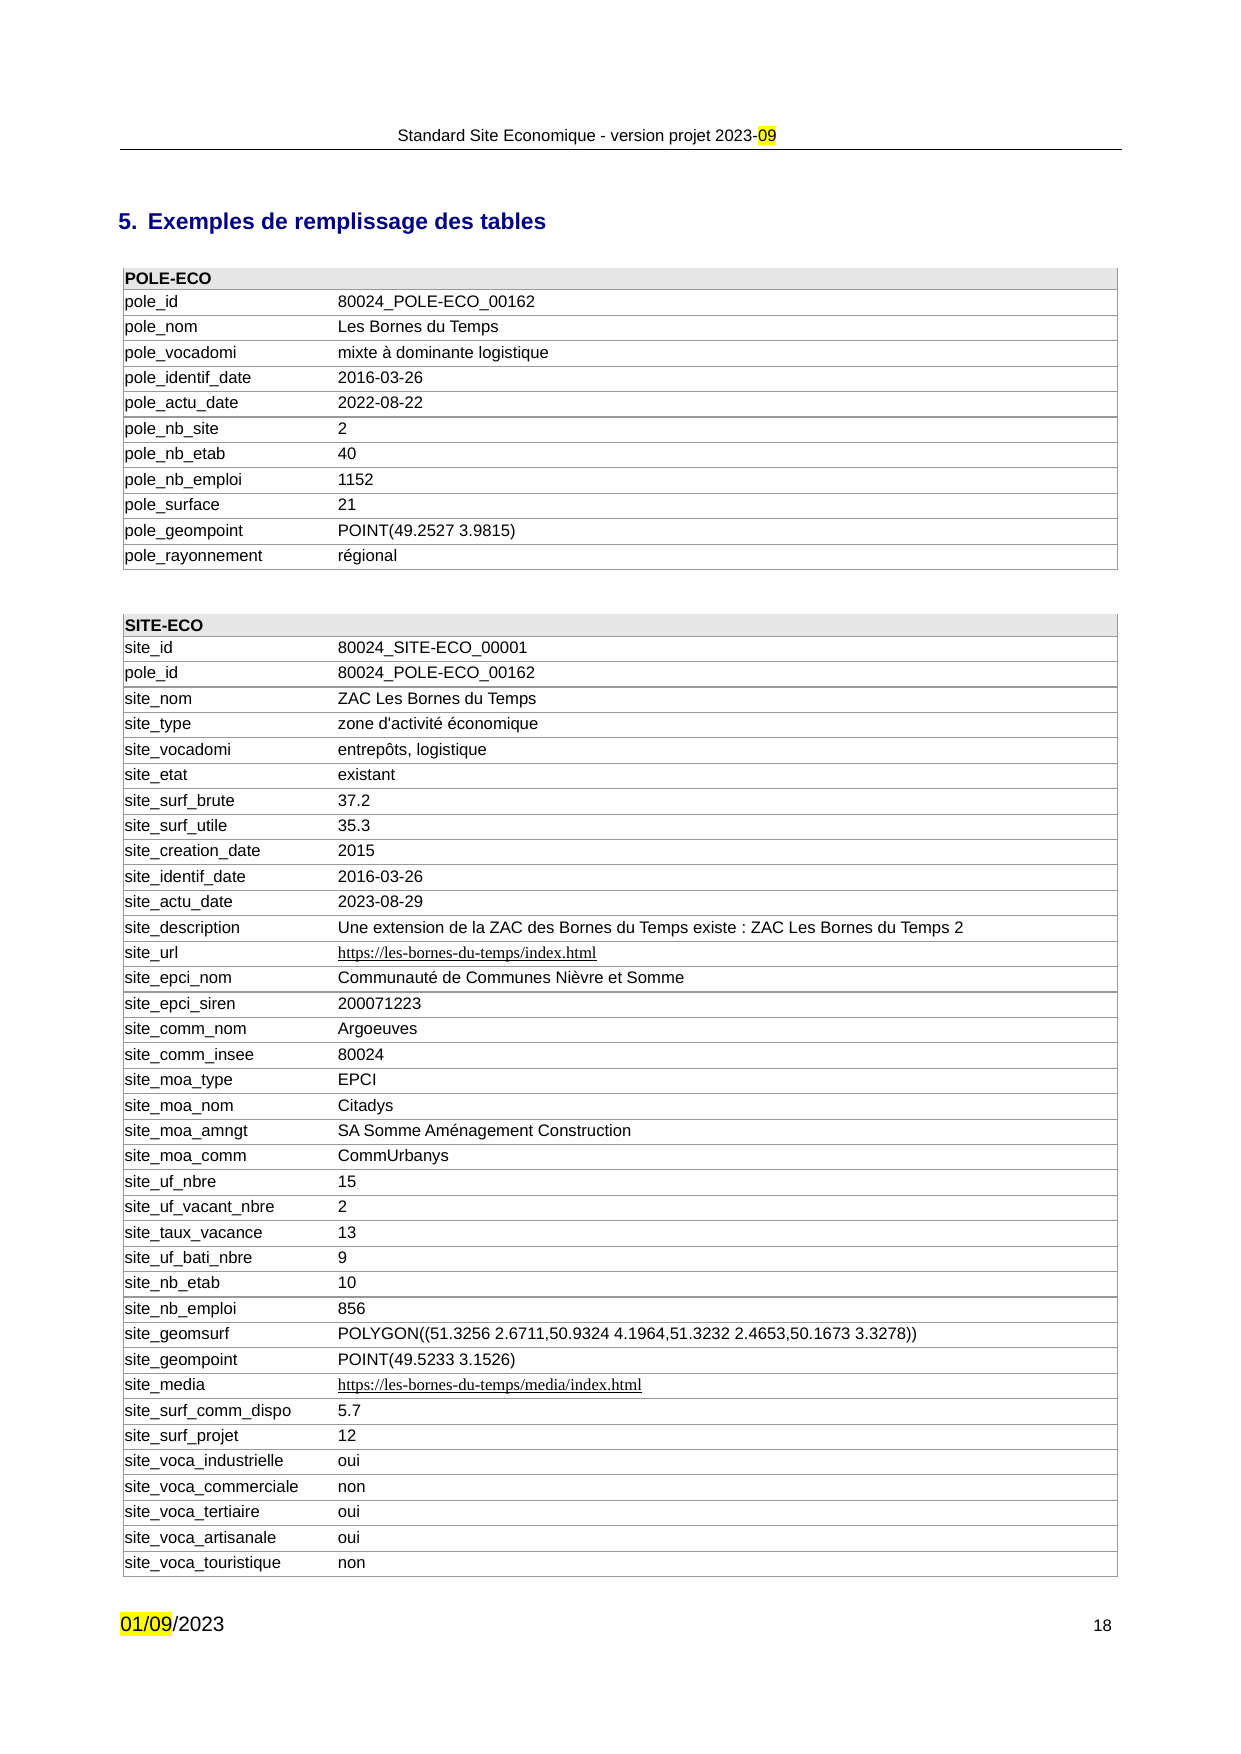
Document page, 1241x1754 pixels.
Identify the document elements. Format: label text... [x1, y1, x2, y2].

table_cell 5.7 [337, 1399, 1117, 1423]
table_cell site_vocadomi [124, 738, 337, 763]
table_cell oui [337, 1526, 1117, 1551]
table_cell site_epci_siren [124, 993, 337, 1017]
table_cell site_creation_date [124, 840, 337, 864]
table_cell 2022-08-22 [337, 392, 1117, 416]
table_cell 12 [337, 1425, 1117, 1449]
table_cell 21 [337, 494, 1117, 518]
table_cell 2015 [337, 840, 1117, 864]
table_header [337, 614, 1117, 636]
table_cell site_nom [124, 688, 337, 712]
table_cell POINT(49.2527 3.9815) [337, 519, 1117, 543]
table_cell site_voca_commerciale [124, 1475, 337, 1500]
table_cell pole_identif_date [124, 367, 337, 391]
table_cell site_media [124, 1374, 337, 1398]
table_cell pole_rayonnement [124, 545, 337, 569]
table_cell pole_id [124, 290, 337, 315]
table_cell pole_surface [124, 494, 337, 518]
subtitle Exemples de remplissage des tables [118, 208, 1122, 234]
table_cell site_url [124, 942, 337, 966]
table_cell POINT(49.5233 3.1526) [337, 1348, 1117, 1373]
table_cell site_surf_projet [124, 1425, 337, 1449]
table_cell POLYGON((51.3256 2.6711,50.9324 4.1964,51.3232 2.4653,50.1673 3.3278)) [337, 1323, 1117, 1347]
table_cell pole_nb_site [124, 418, 337, 442]
table_cell site_identif_date [124, 865, 337, 890]
table_cell site_voca_industrielle [124, 1450, 337, 1474]
table_cell 1152 [337, 468, 1117, 493]
table_cell pole_nom [124, 316, 337, 340]
table_cell site_etat [124, 764, 337, 788]
table_cell site_nb_etab [124, 1272, 337, 1296]
table_cell 2016-03-26 [337, 367, 1117, 391]
table_cell site_geompoint [124, 1348, 337, 1373]
table_cell 2 [337, 1196, 1117, 1220]
table_cell 856 [337, 1298, 1117, 1322]
table_cell oui [337, 1450, 1117, 1474]
table_cell 2 [337, 418, 1117, 442]
table_cell 13 [337, 1221, 1117, 1246]
table_cell EPCI [337, 1069, 1117, 1093]
table_cell 80024 [337, 1043, 1117, 1068]
table_cell 2023-08-29 [337, 891, 1117, 915]
table_cell mixte à dominante logistique [337, 341, 1117, 366]
table_cell pole_vocadomi [124, 341, 337, 366]
table_cell CommUrbanys [337, 1145, 1117, 1169]
table_cell site_uf_nbre [124, 1170, 337, 1195]
table_cell site_moa_nom [124, 1094, 337, 1118]
table_cell site_comm_nom [124, 1018, 337, 1042]
table_cell 10 [337, 1272, 1117, 1296]
table_cell site_geomsurf [124, 1323, 337, 1347]
table_cell Les Bornes du Temps [337, 316, 1117, 340]
table_cell pole_actu_date [124, 392, 337, 416]
table_cell site_moa_amngt [124, 1120, 337, 1144]
table_cell pole_nb_emploi [124, 468, 337, 493]
table_cell site_type [124, 713, 337, 737]
table_cell 2016-03-26 [337, 865, 1117, 890]
table_cell site_uf_bati_nbre [124, 1247, 337, 1271]
table_cell régional [337, 545, 1117, 569]
table_cell Citadys [337, 1094, 1117, 1118]
table_header [337, 268, 1117, 289]
table_cell site_voca_artisanale [124, 1526, 337, 1551]
table_cell 80024_POLE-ECO_00162 [337, 662, 1117, 686]
table_cell pole_nb_etab [124, 443, 337, 467]
table_cell 200071223 [337, 993, 1117, 1017]
table_cell 9 [337, 1247, 1117, 1271]
table_cell pole_id [124, 662, 337, 686]
table_cell Argoeuves [337, 1018, 1117, 1042]
table_cell ZAC Les Bornes du Temps [337, 688, 1117, 712]
table_cell https://les-bornes-du-temps/media/index.html [337, 1374, 1117, 1398]
table_cell site_surf_brute [124, 789, 337, 813]
table_cell non [337, 1475, 1117, 1500]
table_cell 80024_POLE-ECO_00162 [337, 290, 1117, 315]
table_cell site_moa_comm [124, 1145, 337, 1169]
table_cell entrepôts, logistique [337, 738, 1117, 763]
table_cell site_comm_insee [124, 1043, 337, 1068]
table_cell existant [337, 764, 1117, 788]
table_cell 35.3 [337, 815, 1117, 839]
table_cell site_surf_utile [124, 815, 337, 839]
table_cell 40 [337, 443, 1117, 467]
table_cell 80024_SITE-ECO_00001 [337, 637, 1117, 661]
table_cell site_uf_vacant_nbre [124, 1196, 337, 1220]
table_header SITE-ECO [124, 614, 337, 636]
table_header POLE-ECO [124, 268, 337, 289]
table_cell site_surf_comm_dispo [124, 1399, 337, 1423]
table_cell site_actu_date [124, 891, 337, 915]
table_cell Une extension de la ZAC des Bornes du Temps existe : ZAC Les Bornes du Temps 2 [337, 916, 1117, 941]
table_cell 37.2 [337, 789, 1117, 813]
table_cell site_description [124, 916, 337, 941]
table_cell site_epci_nom [124, 967, 337, 991]
table_cell oui [337, 1501, 1117, 1525]
table_cell site_nb_emploi [124, 1298, 337, 1322]
table_cell https://les-bornes-du-temps/index.html [337, 942, 1117, 966]
table_cell pole_geompoint [124, 519, 337, 543]
table_cell zone d'activité économique [337, 713, 1117, 737]
table_cell site_voca_touristique [124, 1552, 337, 1576]
table_cell site_moa_type [124, 1069, 337, 1093]
table_cell site_id [124, 637, 337, 661]
table_cell SA Somme Aménagement Construction [337, 1120, 1117, 1144]
table_cell non [337, 1552, 1117, 1576]
table_cell Communauté de Communes Nièvre et Somme [337, 967, 1117, 991]
table_cell 15 [337, 1170, 1117, 1195]
table_cell site_voca_tertiaire [124, 1501, 337, 1525]
table_cell site_taux_vacance [124, 1221, 337, 1246]
